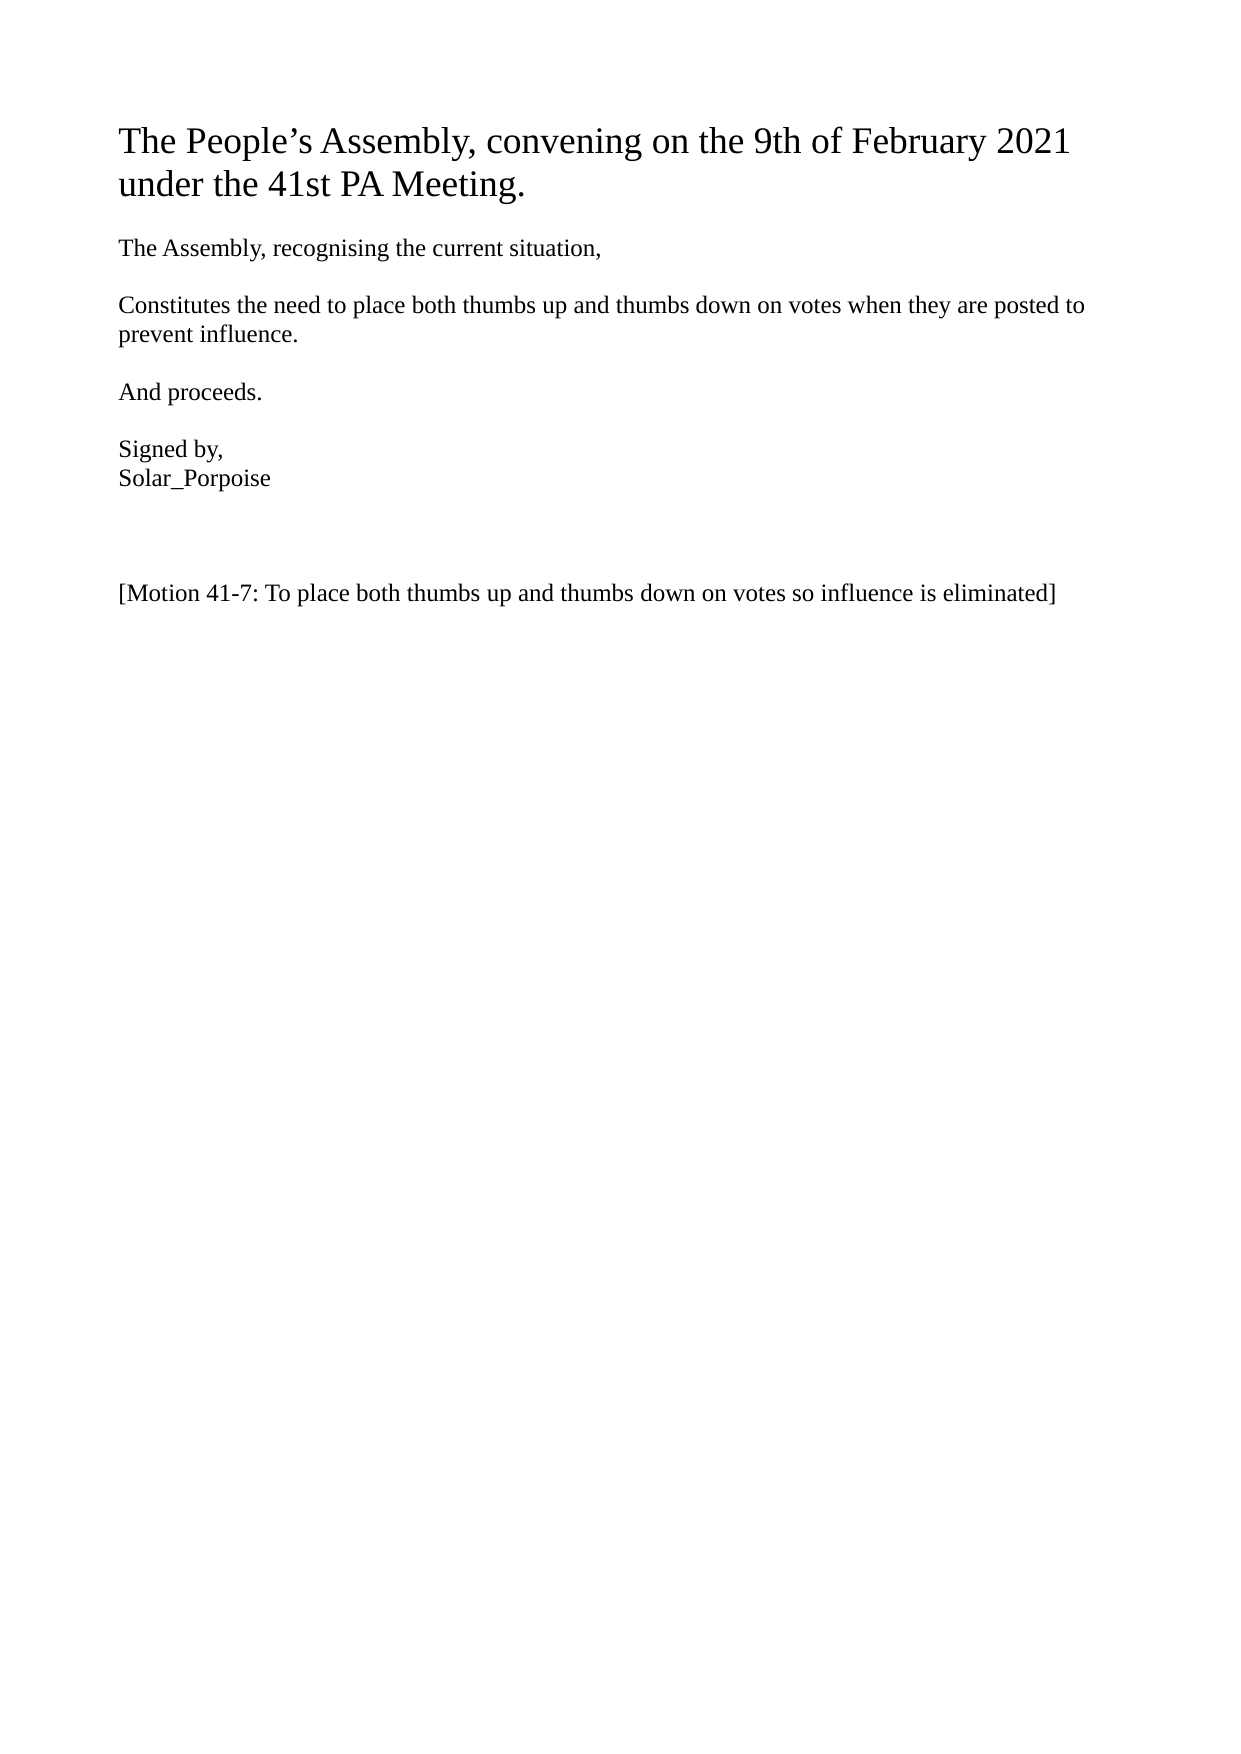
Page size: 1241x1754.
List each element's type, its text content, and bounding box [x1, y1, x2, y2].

text Constitutes the need to place both thumbs up and thumbs down on votes when they are posted to prevent influence. [118, 291, 1122, 348]
text Solar_Porpoise [118, 463, 1122, 492]
text The People’s Assembly, convening on the 9th of February 2021 under the 41st PA Meeting. [118, 118, 1122, 204]
text The Assembly, recognising the current situation, [118, 233, 1122, 262]
text [Motion 41-7: To place both thumbs up and thumbs down on votes so influence is eliminated] [118, 578, 1122, 607]
text Signed by, [118, 434, 1122, 463]
text And proceeds. [118, 377, 1122, 406]
